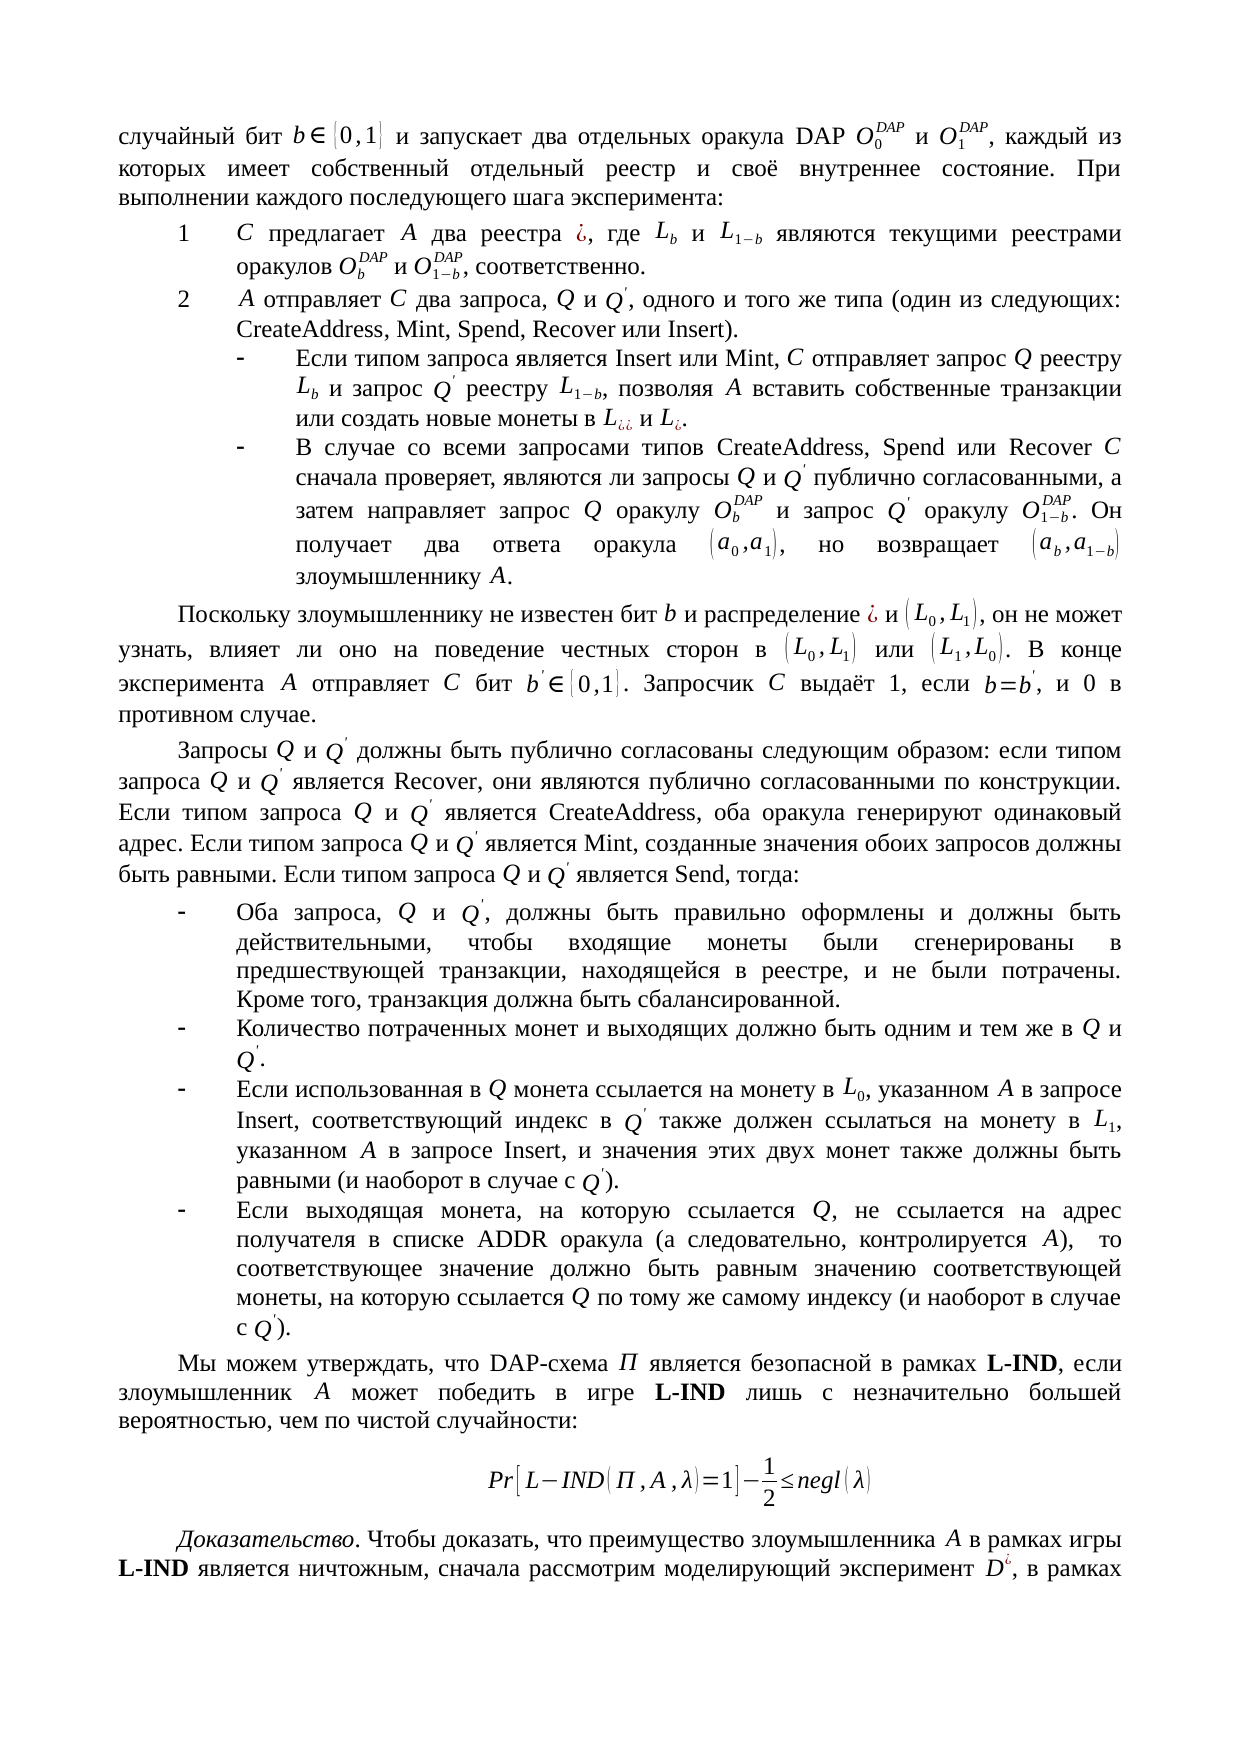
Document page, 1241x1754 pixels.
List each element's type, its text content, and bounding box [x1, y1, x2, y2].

text Мы можем утверждать, что DAP-схема является безопасной в рамках L-IND, если злоумышленник может победить в игре L-IND лишь с незначительно большей вероятностью, чем по чистой случайности: [118, 1348, 1122, 1434]
list Количество потраченных монет и выходящих должно быть одним и тем же в и . [177, 1013, 1122, 1073]
list Если выходящая монета, на которую ссылается , не ссылается на адрес получателя в списке ADDR оракула (а следовательно, контролируется ), то соответствующее значение должно быть равным значению соответствующей монеты, на которую ссылается по тому же самому индексу (и наоборот в случае с ). [177, 1196, 1122, 1342]
list Если использованная в монета ссылается на монету в , указанном в запросе Insert, соответствующий индекс в также должен ссылаться на монету в , указанном в запросе Insert, и значения этих двух монет также должны быть равными (и наоборот в случае с ). [177, 1073, 1122, 1196]
text Свойство неразличимости данных реестра формализовано при помощи экспериментальной игры L-IND, в которой участвуют злоумышленник и запросчик , и которая заканчивается получением двоичного выхода злоумышленником . В начале эксперимента выбирает и отправляет параметры . Затем он выбирает случайный бит и запускает два отдельных оракула DAP и , каждый из которых имеет собственный отдельный реестр и своё внутреннее состояние. При выполнении каждого последующего шага эксперимента: [118, 118, 1122, 211]
list Если типом запроса является Insert или Mint, отправляет запрос реестру и запрос реестру , позволяя вставить собственные транзакции или создать новые монеты в и . [236, 343, 1122, 432]
list отправляет два запроса, и , одного и того же типа (один из следующих: CreateAddress, Mint, Spend, Recover или Insert). [177, 283, 1122, 343]
list В случае со всеми запросами типов CreateAddress, Spend или Recover сначала проверяет, являются ли запросы и публично согласованными, а затем направляет запрос оракулу и запрос оракулу . Он получает два ответа оракула , но возвращает злоумышленнику . [236, 432, 1122, 590]
text Доказательство. Чтобы доказать, что преимущество злоумышленника в рамках игры L-IND является ничтожным, сначала рассмотрим моделирующий эксперимент , в рамках которого взаимодействует с , как в случае с экспериментом L-IND, но с некоторыми изменениями. [118, 1524, 1122, 1582]
text Поскольку злоумышленнику не известен бит и распределение и , он не может узнать, влияет ли оно на поведение честных сторон в или . В конце эксперимента отправляет бит . Запросчик выдаёт 1, если , и 0 в противном случае. [118, 596, 1122, 727]
text Запросы и должны быть публично согласованы следующим образом: если типом запроса и является Recover, они являются публично согласованными по конструкции. Если типом запроса и является CreateAddress, оба оракула генерируют одинаковый адрес. Если типом запроса и является Mint, созданные значения обоих запросов должны быть равными. Если типом запроса и является Send, тогда: [118, 734, 1122, 889]
list Оба запроса, и , должны быть правильно оформлены и должны быть действительными, чтобы входящие монеты были сгенерированы в предшествующей транзакции, находящейся в реестре, и не были потрачены. Кроме того, транзакция должна быть сбалансированной. [177, 896, 1122, 1013]
list предлагает два реестра , где и являются текущими реестрами оракулов и , соответственно. [177, 217, 1122, 283]
